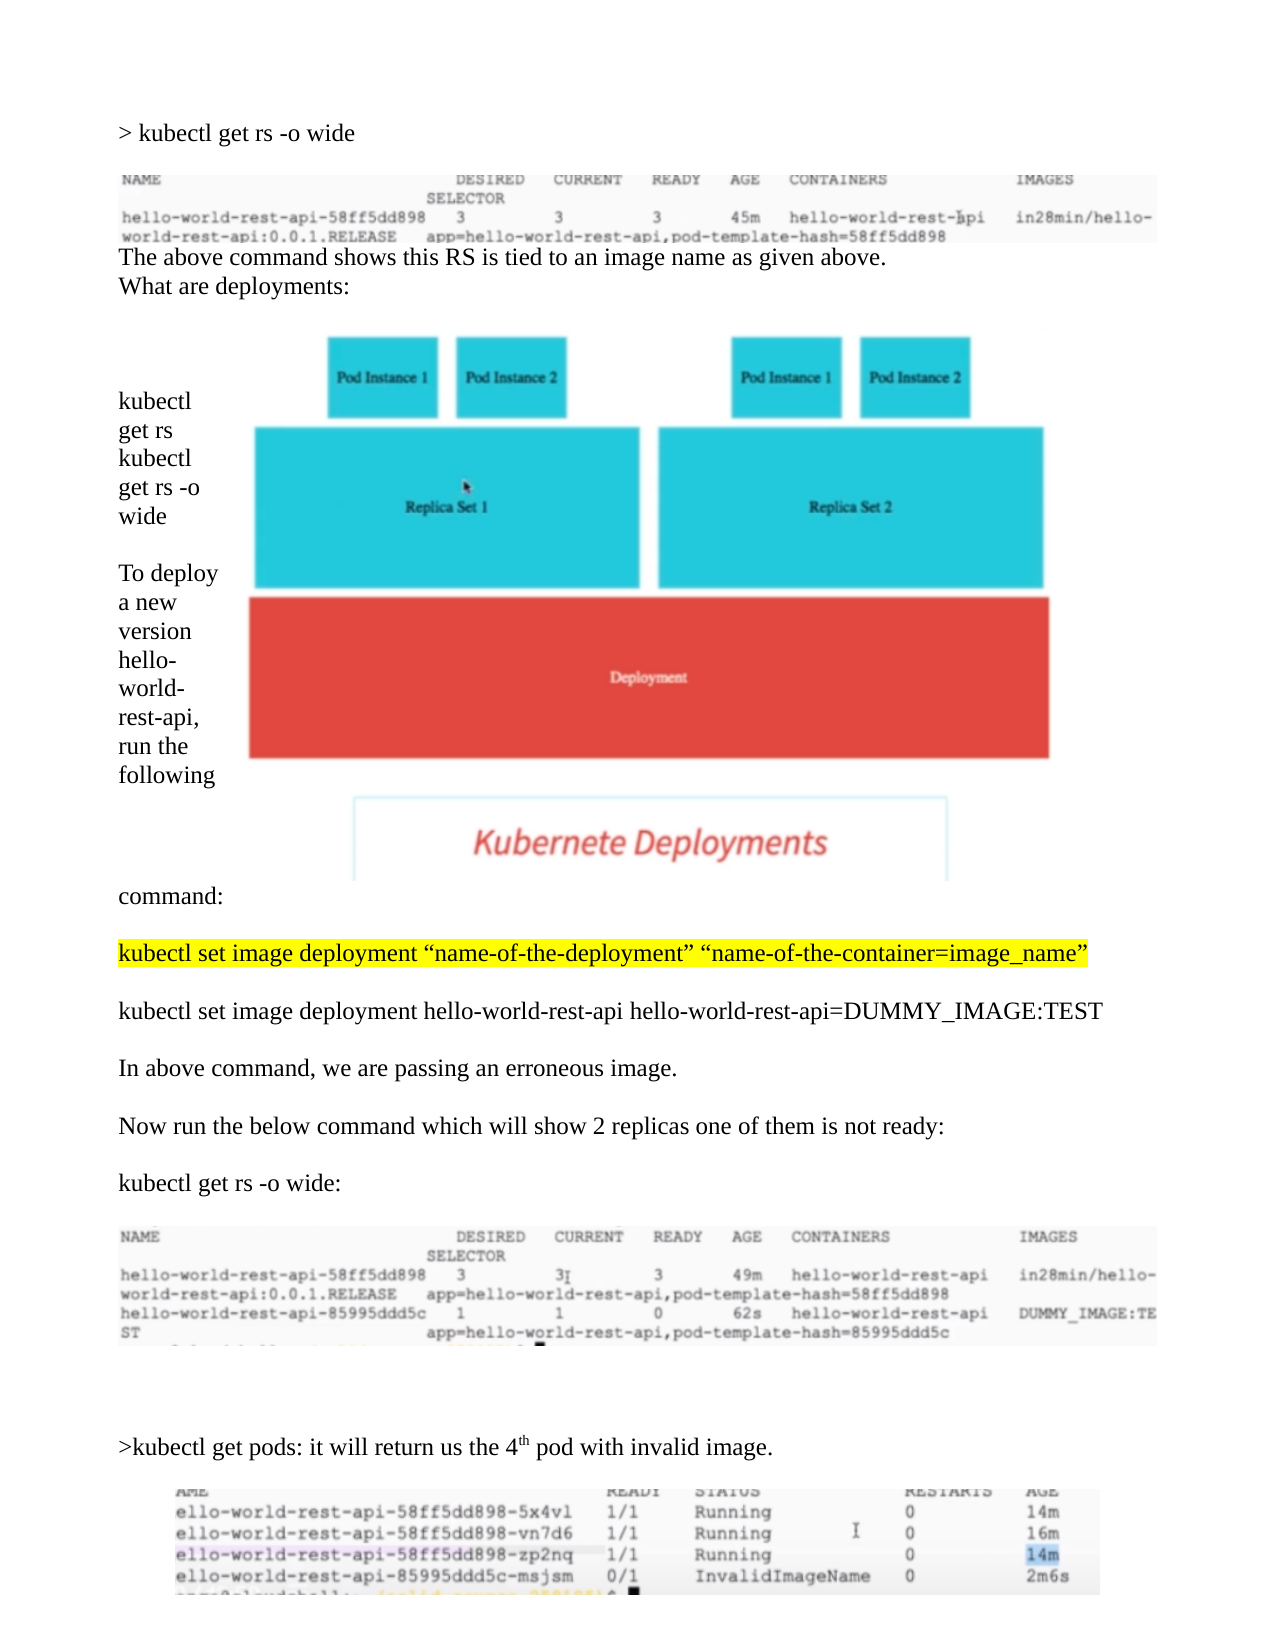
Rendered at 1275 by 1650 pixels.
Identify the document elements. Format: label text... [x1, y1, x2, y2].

picture [118, 175, 1157, 243]
text Now run the below command which will show 2 replicas one of them is not ready: [118, 1111, 1157, 1140]
text kubectl get rs -o wide: [118, 1168, 1157, 1197]
picture [223, 328, 1052, 881]
text >kubectl get pods: it will return us the 4th pod with invalid image. [118, 1432, 1157, 1461]
text kubectl get rs [118, 386, 223, 443]
text What are deployments: [118, 271, 1157, 300]
picture [118, 1226, 1157, 1346]
text kubectl get rs -o wide [118, 443, 223, 530]
text [1052, 443, 1157, 530]
text The above command shows this RS is tied to an image name as given above. [118, 243, 1157, 271]
text To deploy a new version hello-world-rest-api, run the following command: [118, 558, 1157, 910]
picture [175, 1489, 1100, 1595]
text kubectl set image deployment “name-of-the-deployment” “name-of-the-container=image_name” [118, 938, 1157, 967]
text kubectl set image deployment hello-world-rest-api hello-world-rest-api=DUMMY_IMAGE:TEST [118, 996, 1157, 1025]
text [1052, 386, 1157, 443]
text In above command, we are passing an erroneous image. [118, 1053, 1157, 1082]
text > kubectl get rs -o wide [118, 118, 1157, 147]
